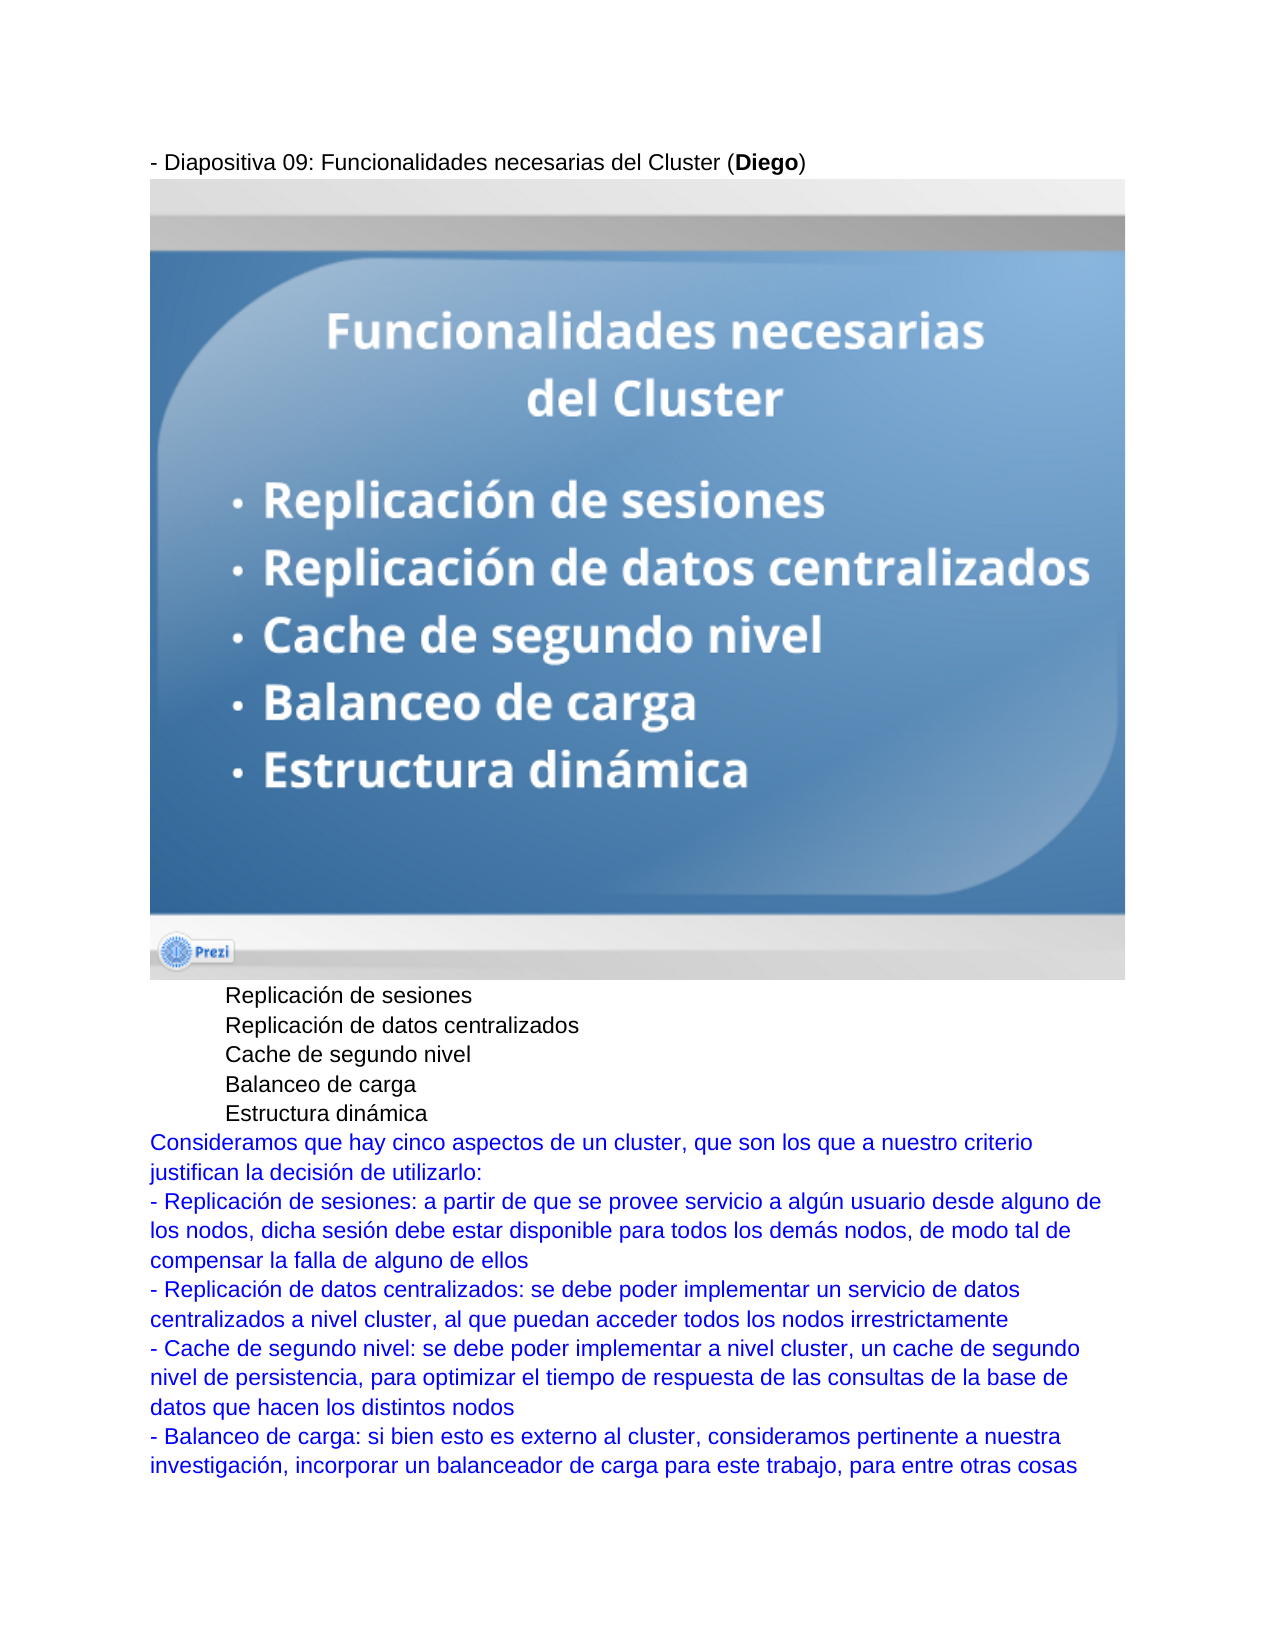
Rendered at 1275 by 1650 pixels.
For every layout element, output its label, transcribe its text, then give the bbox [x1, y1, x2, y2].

text - Replicación de sesiones: a partir de que se provee servicio a algún usuario desde alguno de los nodos, dicha sesión debe estar disponible para todos los demás nodos, de modo tal de compensar la falla de alguno de ellos [150, 1189, 1125, 1273]
text Replicación de sesiones [150, 983, 1125, 1009]
text Estructura dinámica [150, 1101, 1125, 1126]
text - Cache de segundo nivel: se debe poder implementar a nivel cluster, un cache de segundo nivel de persistencia, para optimizar el tiempo de respuesta de las consultas de la base de datos que hacen los distintos nodos [150, 1336, 1125, 1420]
text - Replicación de datos centralizados: se debe poder implementar un servicio de datos centralizados a nivel cluster, al que puedan acceder todos los nodos irrestrictamente [150, 1277, 1125, 1332]
text Balanceo de carga [150, 1071, 1125, 1097]
text Cache de segundo nivel [150, 1042, 1125, 1067]
text - Balanceo de carga: si bien esto es externo al cluster, consideramos pertinente a nuestra investigación, incorporar un balanceador de carga para este trabajo, para entre otras cosas [150, 1424, 1125, 1479]
text Consideramos que hay cinco aspectos de un cluster, que son los que a nuestro criterio justifican la decisión de utilizarlo: [150, 1130, 1125, 1185]
picture [150, 179, 1125, 980]
text Replicación de datos centralizados [150, 1012, 1125, 1038]
text - Diapositiva 09: Funcionalidades necesarias del Cluster (Diego) [150, 150, 1125, 176]
